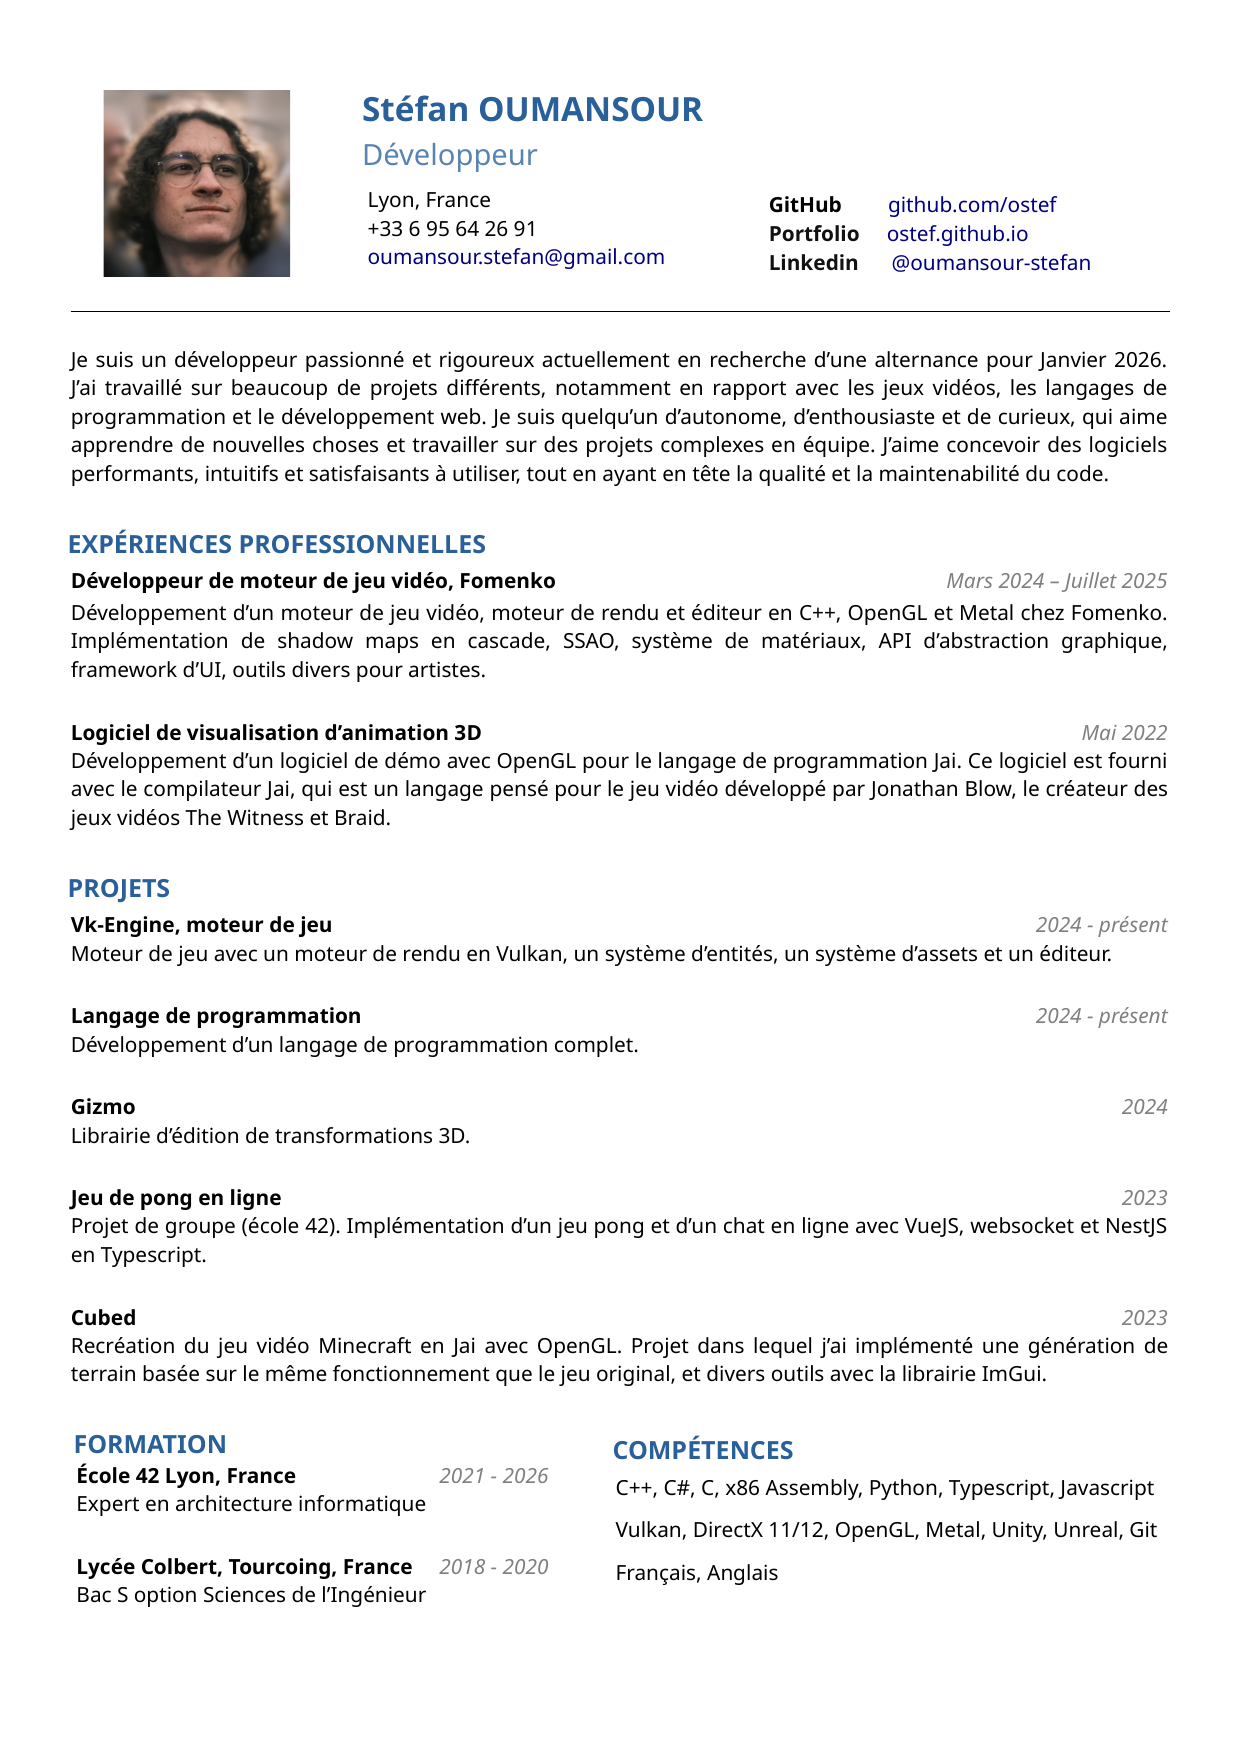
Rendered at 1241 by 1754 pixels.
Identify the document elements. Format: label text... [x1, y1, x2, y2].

table_header Lycée Colbert, Tourcoing, France [76, 1552, 434, 1580]
table_header Langage de programmation [71, 1001, 815, 1030]
text Recréation du jeu vidéo Minecraft en Jai avec OpenGL. Projet dans lequel j’ai implémenté une génération de terrain basée sur le même fonctionnement que le jeu original, et divers outils avec la librairie ImGui. [71, 1331, 1170, 1388]
table_header 2024 [815, 1092, 1170, 1121]
picture [103, 90, 290, 277]
table_header Mars 2024 – Juillet 2025 [815, 566, 1170, 598]
table_header COMPÉTENCES C++, C#, C, x86 Assembly, Python, Typescript, Javascript Vulkan, DirectX 11/12, OpenGL, Metal, Unity, Unreal, Git Français, Anglais [610, 1388, 1170, 1637]
text Moteur de jeu avec un moteur de rendu en Vulkan, un système d’entités, un système d’assets et un éditeur. [71, 939, 1170, 967]
table_header GitHub github.com/ostef Portfolio ostef.github.io Linkedin @oumansour-stefan [763, 180, 1164, 282]
table_header Stéfan OUMANSOUR Développeur [356, 71, 1170, 311]
text Développement d’un langage de programmation complet. [71, 1030, 1170, 1058]
table_header Cubed [71, 1303, 815, 1331]
table_header Vk-Engine, moteur de jeu [71, 910, 815, 939]
table_header 2024 - présent [815, 910, 1170, 939]
table_header 2024 - présent [815, 1001, 1170, 1030]
table_header Développeur de moteur de jeu vidéo, Fomenko [71, 566, 815, 598]
table_header Gizmo [71, 1092, 815, 1121]
text Développement d’un moteur de jeu vidéo, moteur de rendu et éditeur en C++, OpenGL et Metal chez Fomenko. Implémentation de shadow maps en cascade, SSAO, système de matériaux, API d’abstraction graphique, framework d’UI, outils divers pour artistes. [71, 598, 1170, 683]
table_header Logiciel de visualisation d’animation 3D [71, 718, 815, 746]
text Je suis un développeur passionné et rigoureux actuellement en recherche d’une alternance pour Janvier 2026. J’ai travaillé sur beaucoup de projets différents, notamment en rapport avec les jeux vidéos, les langages de programmation et le développement web. Je suis quelqu’un d’autonome, d’enthousiaste et de curieux, qui aime apprendre de nouvelles choses et travailler sur des projets complexes en équipe. J’aime concevoir des logiciels performants, intuitifs et satisfaisants à utiliser, tout en ayant en tête la qualité et la maintenabilité du code. [71, 345, 1170, 487]
table_header 2023 [815, 1183, 1170, 1212]
table_header Mai 2022 [815, 718, 1170, 746]
text Développement d’un logiciel de démo avec OpenGL pour le langage de programmation Jai. Ce logiciel est fourni avec le compilateur Jai, qui est un langage pensé pour le jeu vidéo développé par Jonathan Blow, le créateur des jeux vidéos The Witness et Braid. [71, 746, 1170, 831]
table_header [71, 71, 356, 311]
table_header École 42 Lyon, France [76, 1461, 434, 1489]
text Projet de groupe (école 42). Implémentation d’un jeu pong et d’un chat en ligne avec VueJS, websocket et NestJS en Typescript. [71, 1212, 1170, 1268]
subtitle EXPÉRIENCES PROFESSIONNELLES [67, 526, 1170, 560]
table_header 2018 - 2020 [434, 1552, 604, 1580]
table_header Lyon, France +33 6 95 64 26 91 oumansour.stefan@gmail.com [362, 180, 763, 282]
table_header FORMATION Expert en architecture informatique Bac S option Sciences de l’Ingénieur [71, 1388, 610, 1637]
text Librairie d’édition de transformations 3D. [71, 1121, 1170, 1149]
subtitle PROJETS [67, 870, 1170, 904]
table_header Jeu de pong en ligne [71, 1183, 815, 1212]
table_header 2021 - 2026 [434, 1461, 604, 1489]
table_header 2023 [815, 1303, 1170, 1331]
